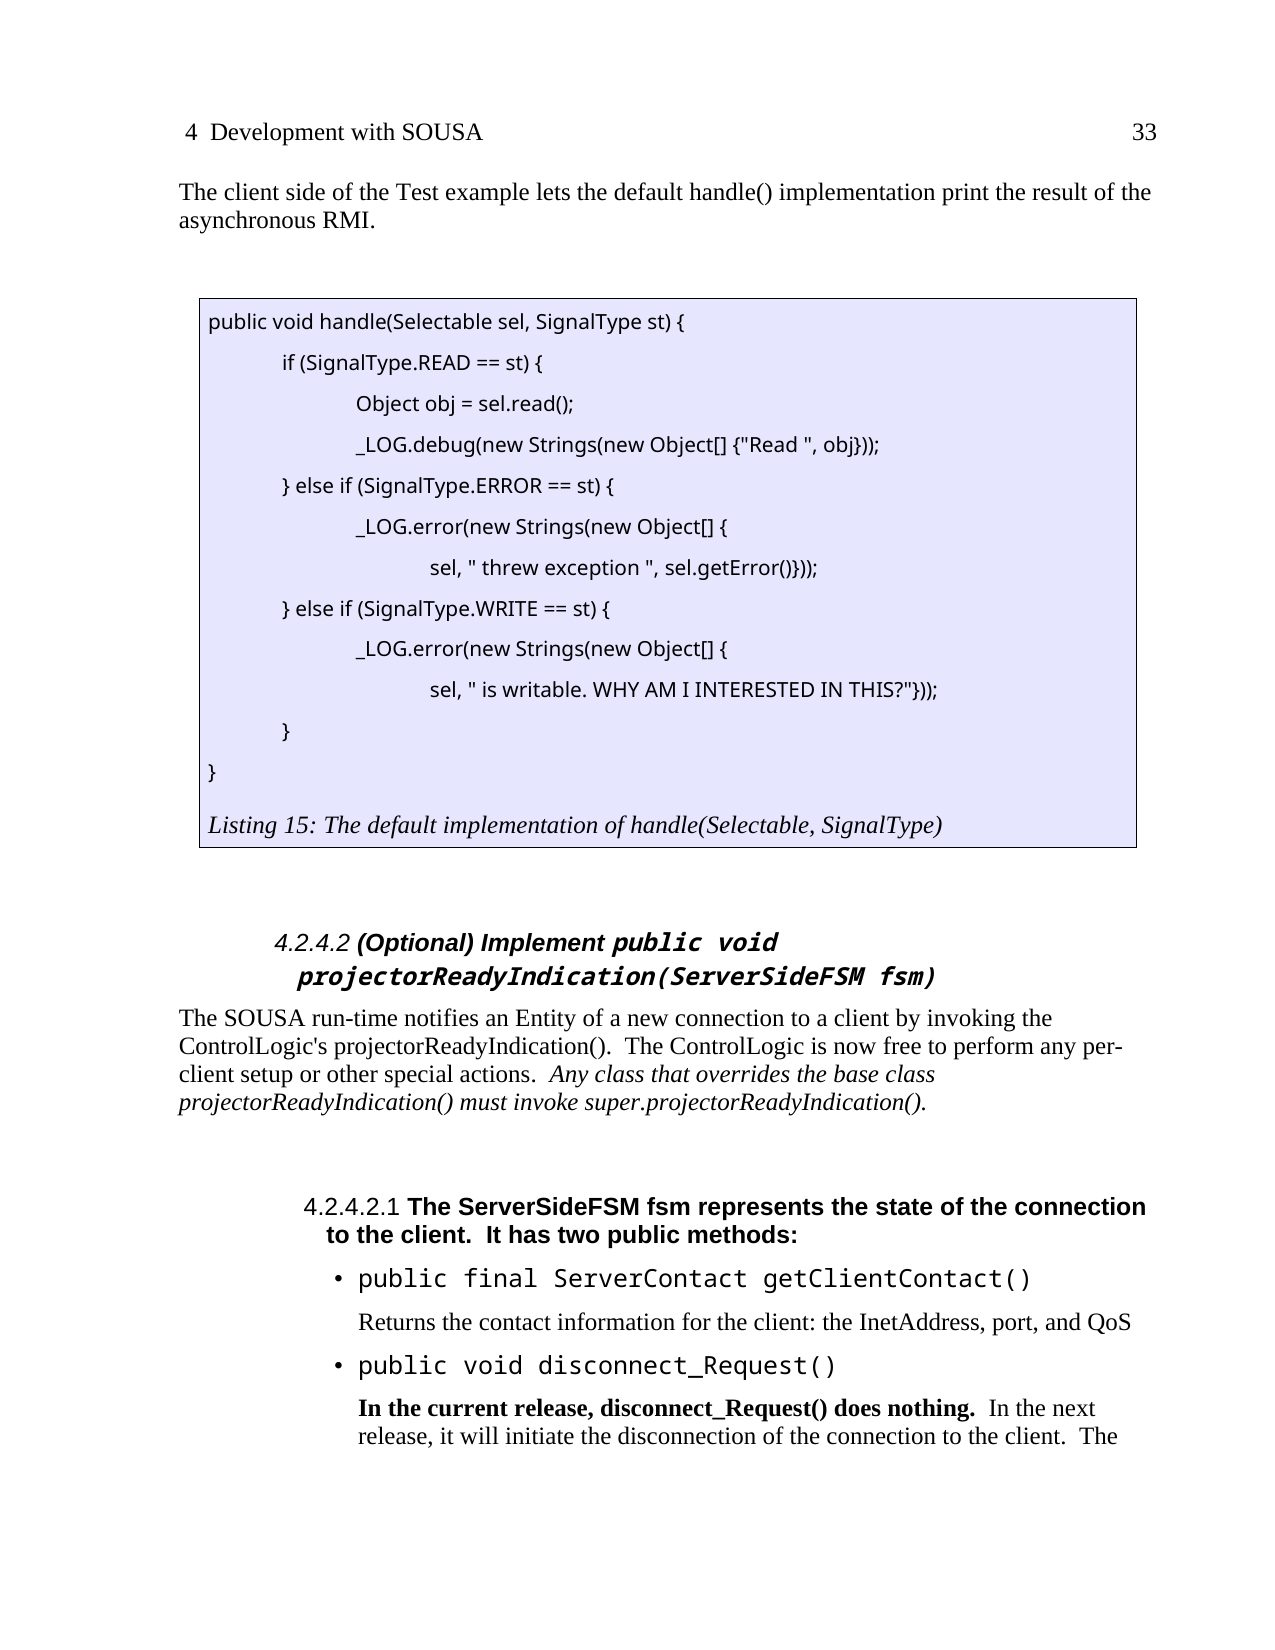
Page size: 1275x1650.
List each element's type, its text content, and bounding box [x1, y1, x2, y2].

list public final ServerContact getClientContact() [334, 1261, 1157, 1295]
text The client side of the Test example lets the default handle() implementation print the result of the asynchronous RMI. [178, 178, 1157, 233]
text } else if (SignalType.ERROR == st) { [208, 471, 1127, 499]
text _LOG.error(new Strings(new Object[] { [208, 512, 1127, 540]
subtitle (Optional) Implement public void projectorReadyIndication(ServerSideFSM fsm) [267, 924, 1157, 992]
subtitle The ServerSideFSM fsm represents the state of the connection to the client. It has two public methods: [297, 1193, 1157, 1248]
list Returns the contact information for the client: the InetAddress, port, and QoS [334, 1308, 1157, 1335]
text sel, " threw exception ", sel.getError()})); [208, 553, 1127, 581]
text sel, " is writable. WHY AM I INTERESTED IN THIS?"})); [208, 676, 1127, 704]
text if (SignalType.READ == st) { [208, 348, 1127, 376]
text } else if (SignalType.WRITE == st) { [208, 594, 1127, 622]
list Listing 15: The default implementation of handle(Selectable, SignalType) [208, 811, 1127, 838]
text _LOG.error(new Strings(new Object[] { [208, 634, 1127, 663]
text } [208, 757, 1127, 786]
text The SOUSA run-time notifies an Entity of a new connection to a client by invoking the ControlLogic's projectorReadyIndication(). The ControlLogic is now free to perform any per-client setup or other special actions. Any class that overrides the base class projectorReadyIndication() must invoke super.projectorReadyIndication(). [178, 1004, 1157, 1115]
list public void disconnect_Request() [334, 1348, 1157, 1382]
text _LOG.debug(new Strings(new Object[] {"Read ", obj})); [208, 430, 1127, 458]
text public void handle(Selectable sel, SignalType st) { [208, 307, 1127, 336]
text } [208, 716, 1127, 745]
list In the current release, disconnect_Request() does nothing. In the next release, it will initiate the disconnection of the connection to the client. The [334, 1394, 1157, 1450]
text Object obj = sel.read(); [208, 389, 1127, 417]
